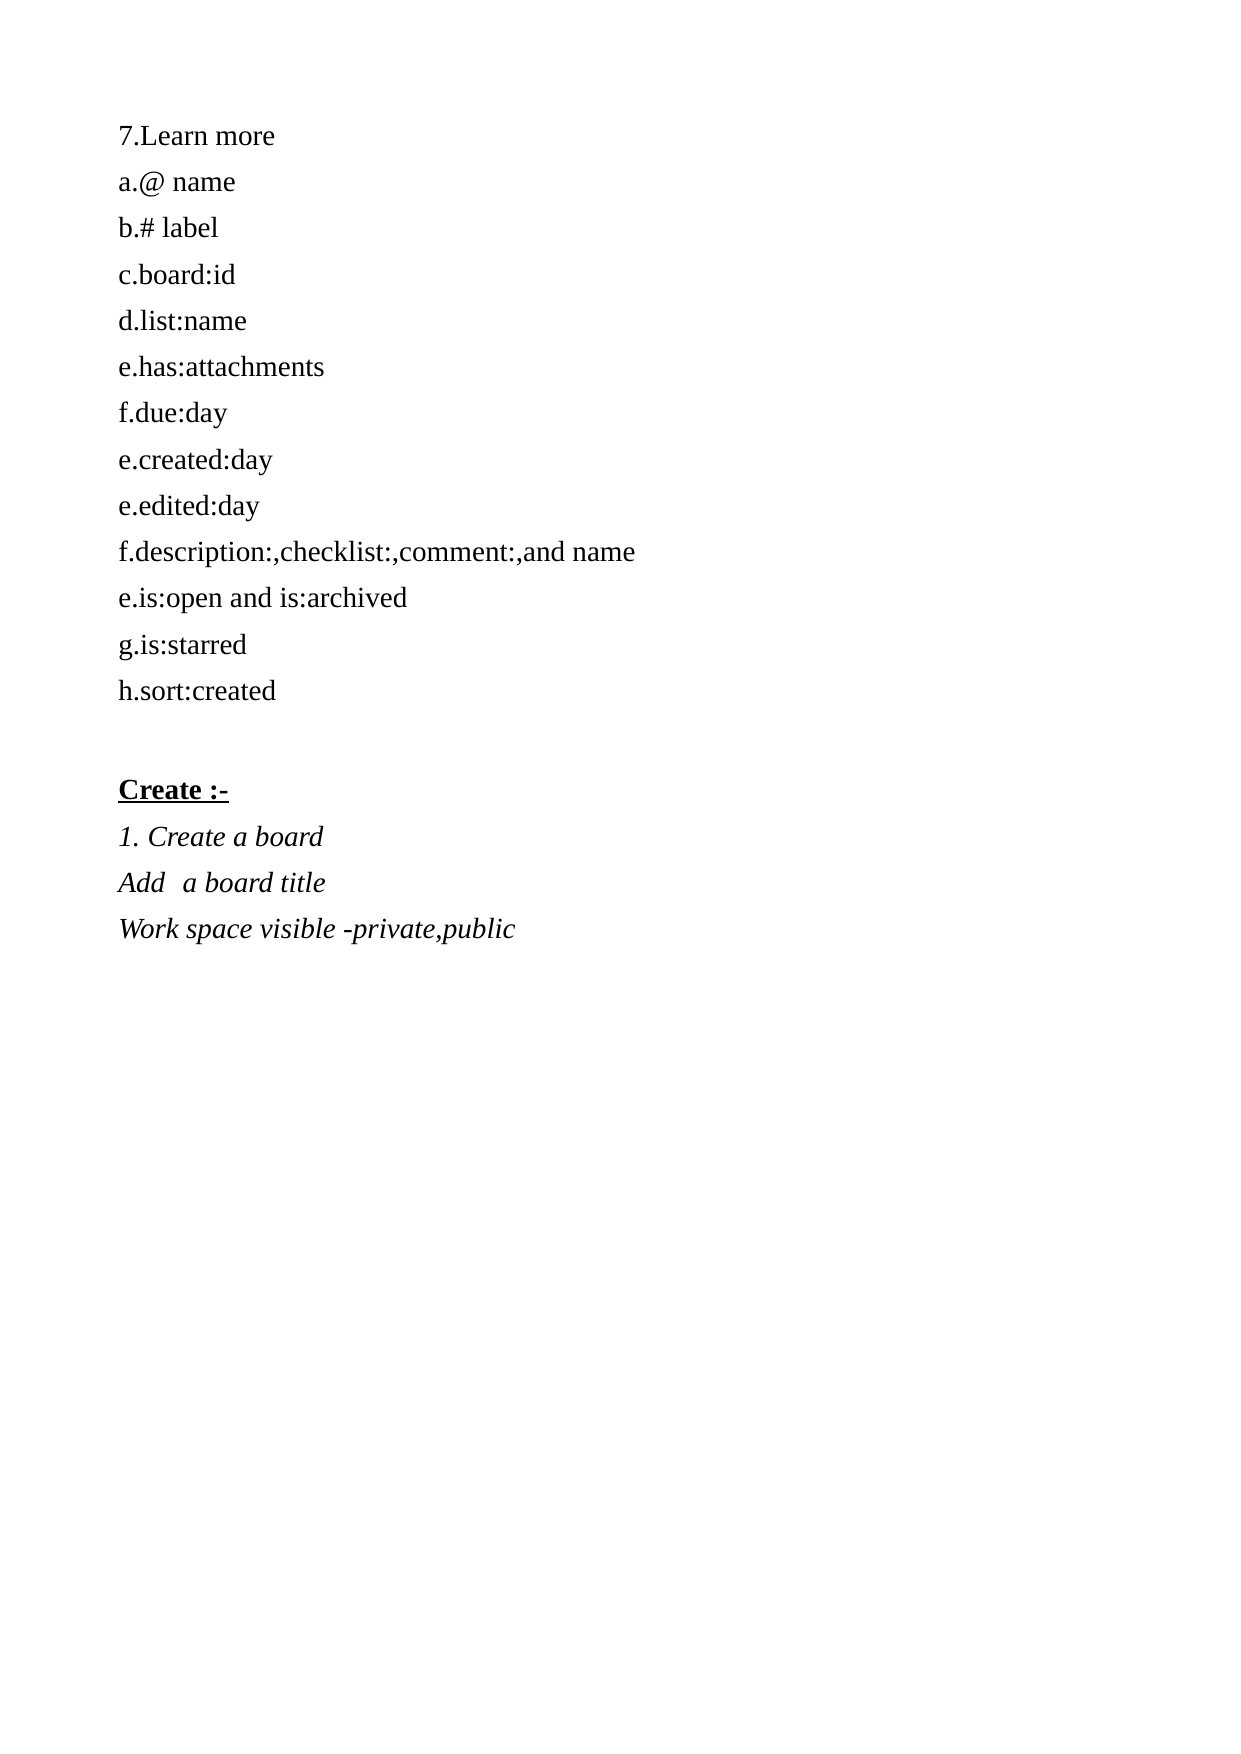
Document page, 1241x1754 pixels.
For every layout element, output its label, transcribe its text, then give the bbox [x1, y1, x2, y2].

text c.board:id [118, 257, 1122, 290]
text 1. Create a board [118, 819, 1122, 852]
text e.is:open and is:archived [118, 581, 1122, 614]
text h.sort:created [118, 673, 1122, 707]
text e.has:attachments [118, 349, 1122, 383]
text b.# label [118, 211, 1122, 244]
text Add a board title [118, 865, 1122, 898]
text g.is:starred [118, 627, 1122, 660]
text f.description:,checklist:,comment:,and name [118, 534, 1122, 568]
text e.edited:day [118, 488, 1122, 522]
text d.list:name [118, 303, 1122, 337]
text f.due:day [118, 396, 1122, 429]
text e.created:day [118, 442, 1122, 475]
text Create :- [118, 772, 1122, 806]
text Work space visible -private,public [118, 911, 1122, 945]
text a.@ name [118, 164, 1122, 198]
text 7.Learn more [118, 118, 1122, 152]
